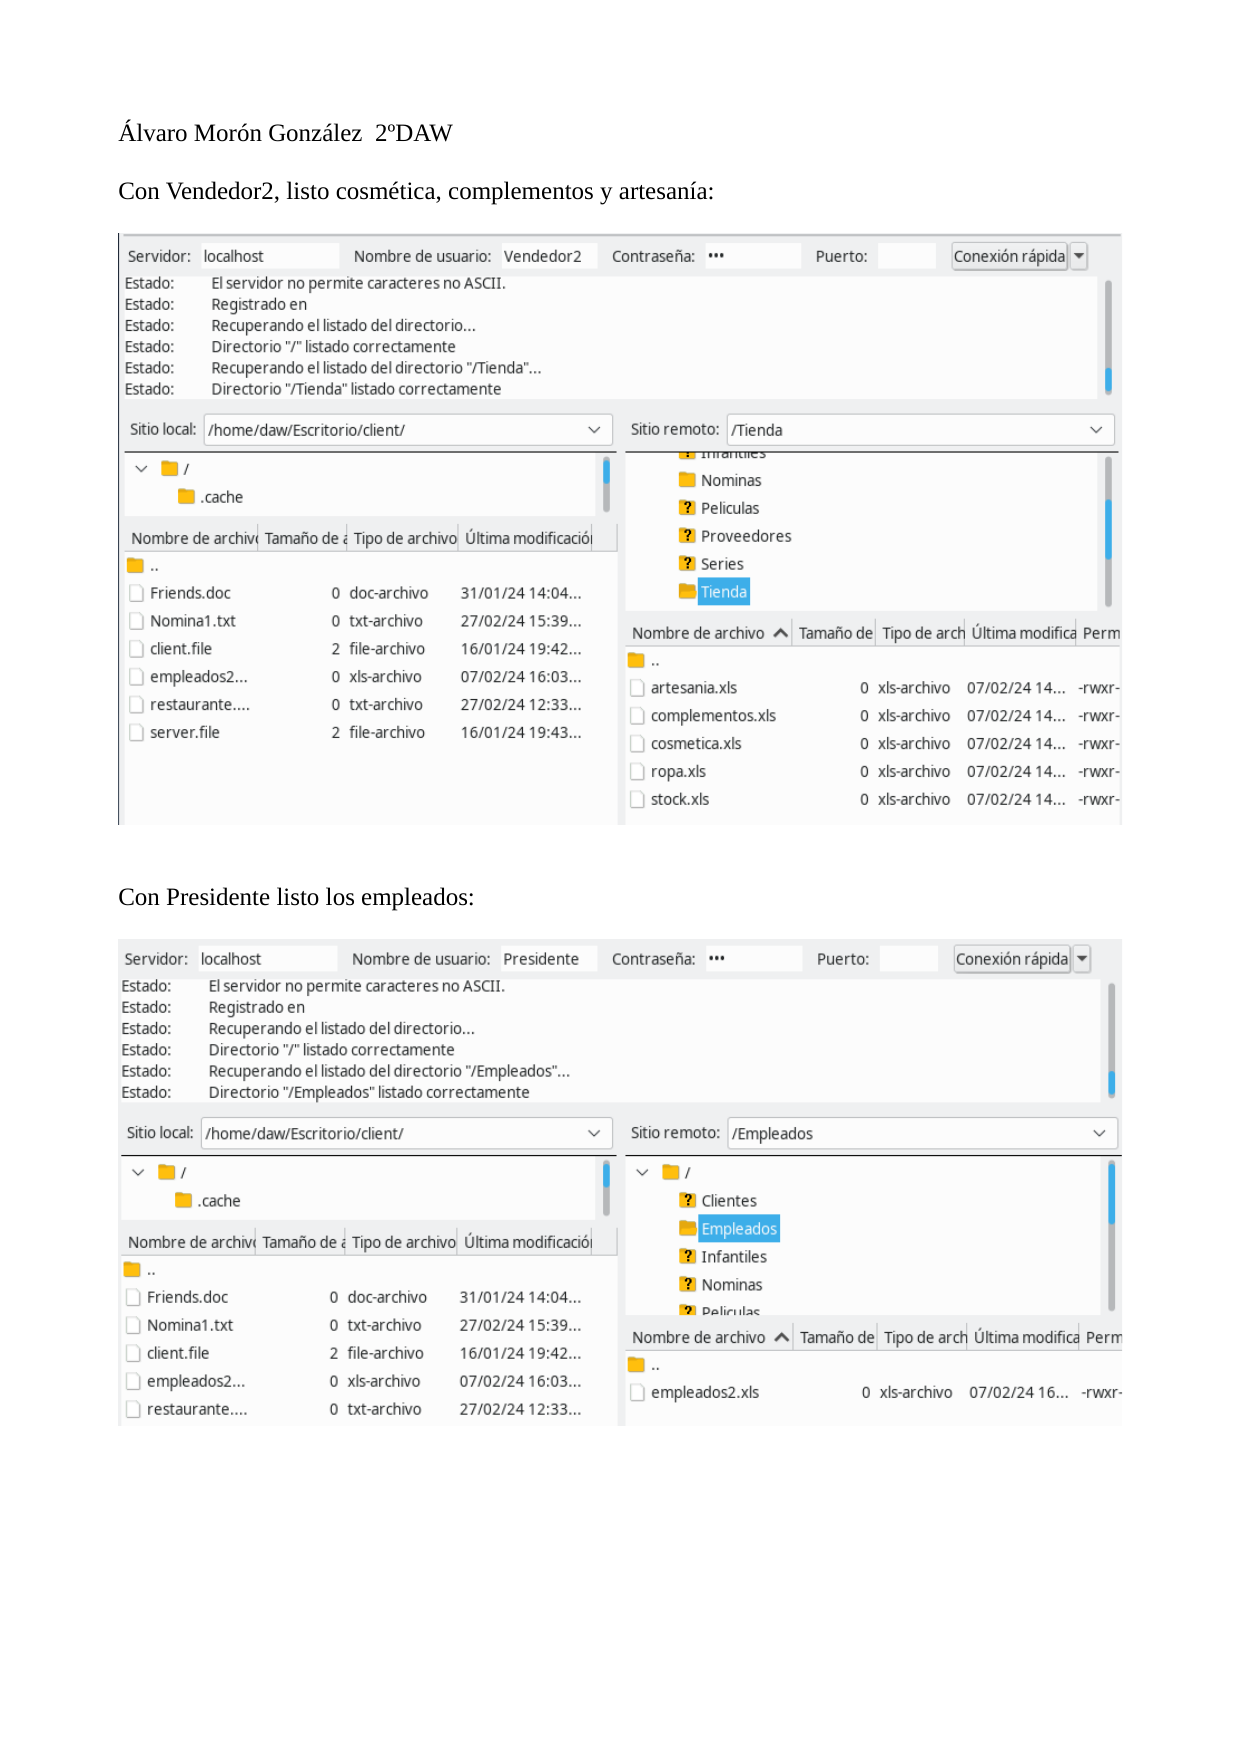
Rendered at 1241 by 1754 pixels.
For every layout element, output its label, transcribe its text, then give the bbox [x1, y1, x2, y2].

picture [118, 233, 1123, 825]
picture [118, 939, 1123, 1426]
text Con Presidente listo los empleados: [118, 882, 1122, 910]
text Con Vendedor2, listo cosmética, complementos y artesanía: [118, 176, 1122, 205]
